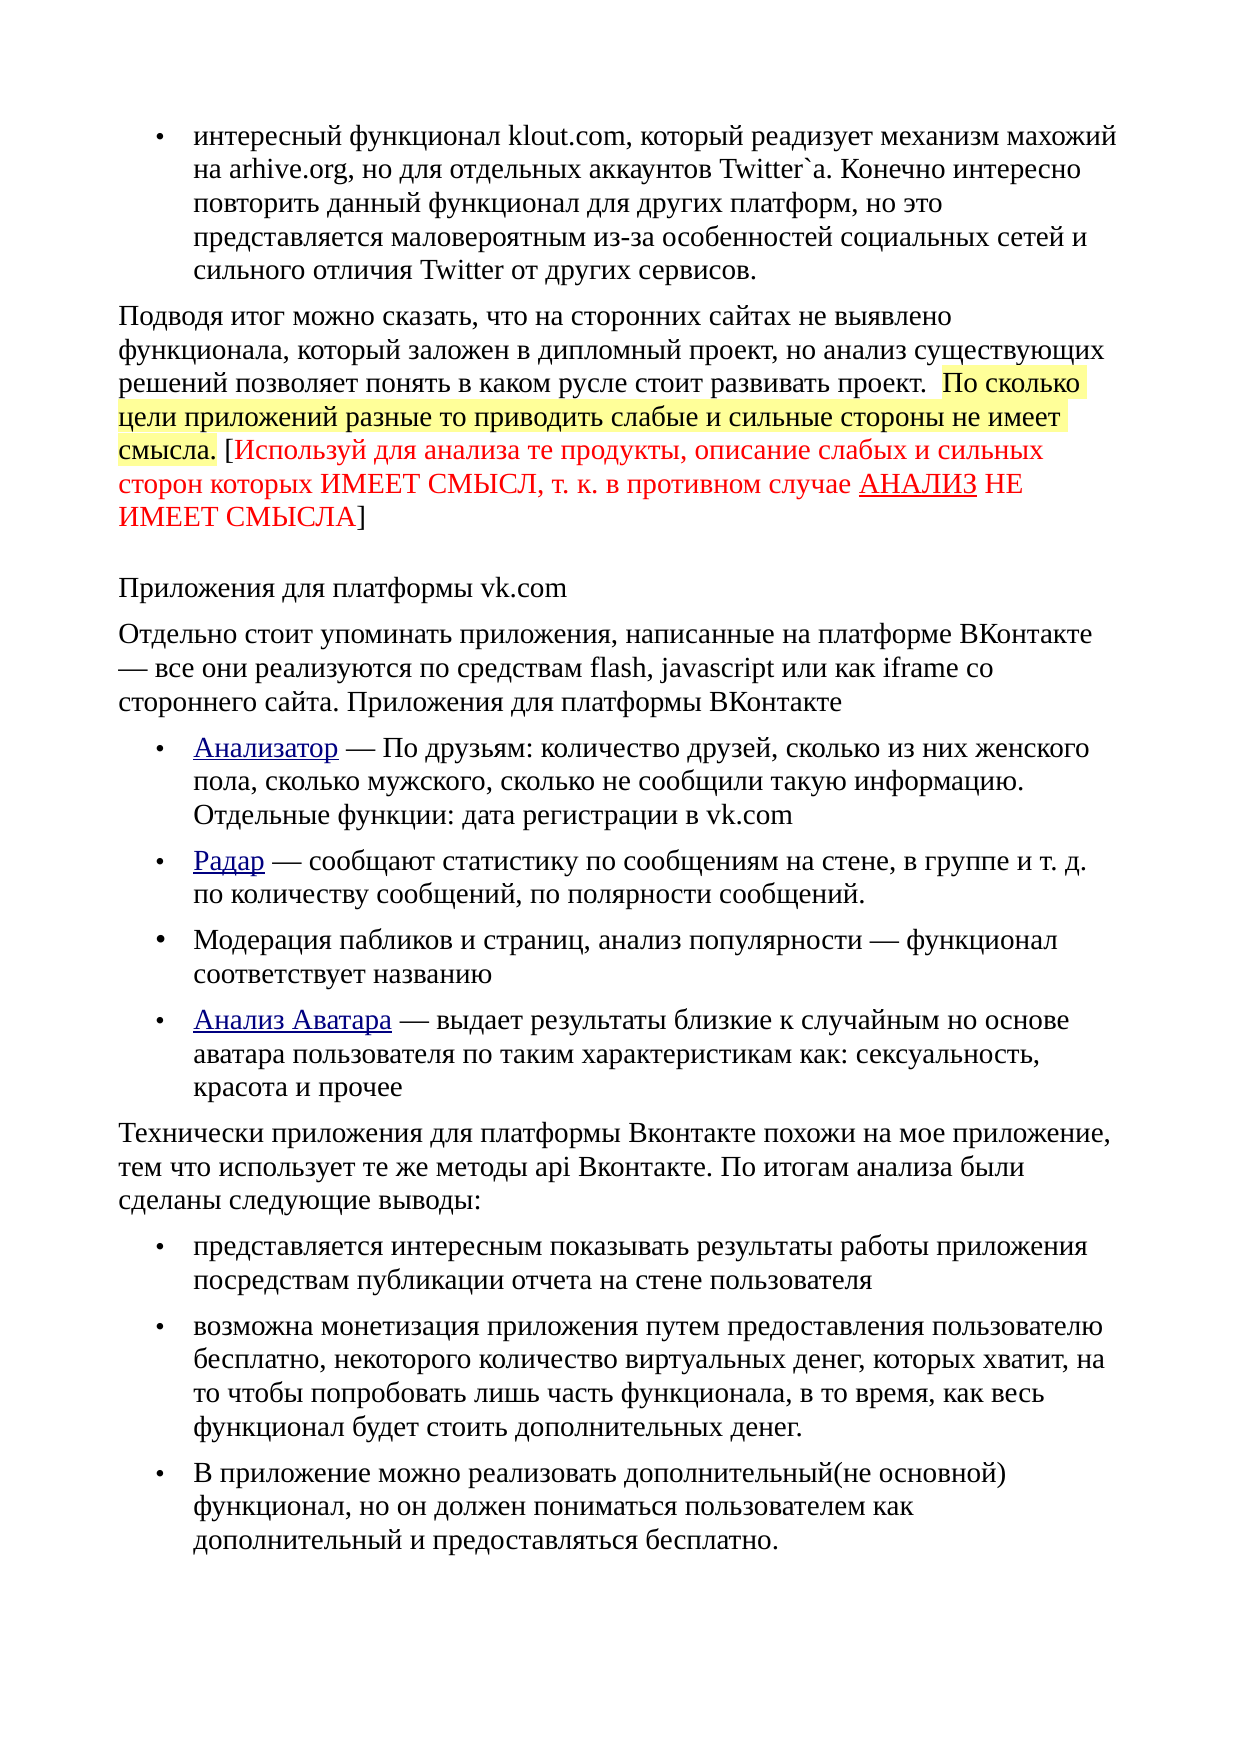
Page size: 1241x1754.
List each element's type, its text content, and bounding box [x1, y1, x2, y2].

subtitle Приложения для платформы vk.com [118, 571, 1122, 604]
list Анализ Аватара — выдает результаты близкие к случайным но основе аватара пользователя по таким характеристикам как: сексуальность, красота и прочее [156, 1002, 1122, 1103]
list интересный функционал klout.com, который реадизует механизм махожий на arhive.org, но для отдельных аккаунтов Twitter`а. Конечно интересно повторить данный функционал для других платформ, но это представляется маловероятным из-за особенностей социальных сетей и сильного отличия Twitter от других сервисов. [156, 118, 1122, 286]
list Анализатор — По друзьям: количество друзей, сколько из них женского пола, сколько мужского, сколько не сообщили такую информацию. Отдельные функции: дата регистрации в vk.com [156, 730, 1122, 830]
list В приложение можно реализовать дополнительный(не основной) функционал, но он должен пониматься пользователем как дополнительный и предоставляться бесплатно. [156, 1455, 1122, 1555]
list Радар — сообщают статистику по сообщениям на стене, в группе и т. д. по количеству сообщений, по полярности сообщений. [156, 843, 1122, 910]
text Технически приложения для платформы Вконтакте похожи на мое приложение, тем что использует те же методы api Вконтакте. По итогам анализа были сделаны следующие выводы: [118, 1115, 1122, 1216]
text Отдельно стоит упоминать приложения, написанные на платформе ВКонтакте — все они реализуются по средствам flash, javascript или как iframe со стороннего сайта. Приложения для платформы ВКонтакте [118, 617, 1122, 717]
list возможна монетизация приложения путем предоставления пользователю бесплатно, некоторого количество виртуальных денег, которых хватит, на то чтобы попробовать лишь часть функционала, в то время, как весь функционал будет стоить дополнительных денег. [156, 1308, 1122, 1442]
list представляется интересным показывать результаты работы приложения посредствам публикации отчета на стене пользователя [156, 1228, 1122, 1296]
text Подводя итог можно сказать, что на сторонних сайтах не выявлено функционала, который заложен в дипломный проект, но анализ существующих решений позволяет понять в каком русле стоит развивать проект. По сколько цели приложений разные то приводить слабые и сильные стороны не имеет смысла. [Используй для анализа те продукты, описание слабых и сильных сторон которых ИМЕЕТ СМЫСЛ, т. к. в противном случае АНАЛИЗ НЕ ИМЕЕТ СМЫСЛА] [118, 298, 1122, 533]
list Модерация пабликов и страниц, анализ популярности — функционал соответствует названию [156, 922, 1122, 990]
